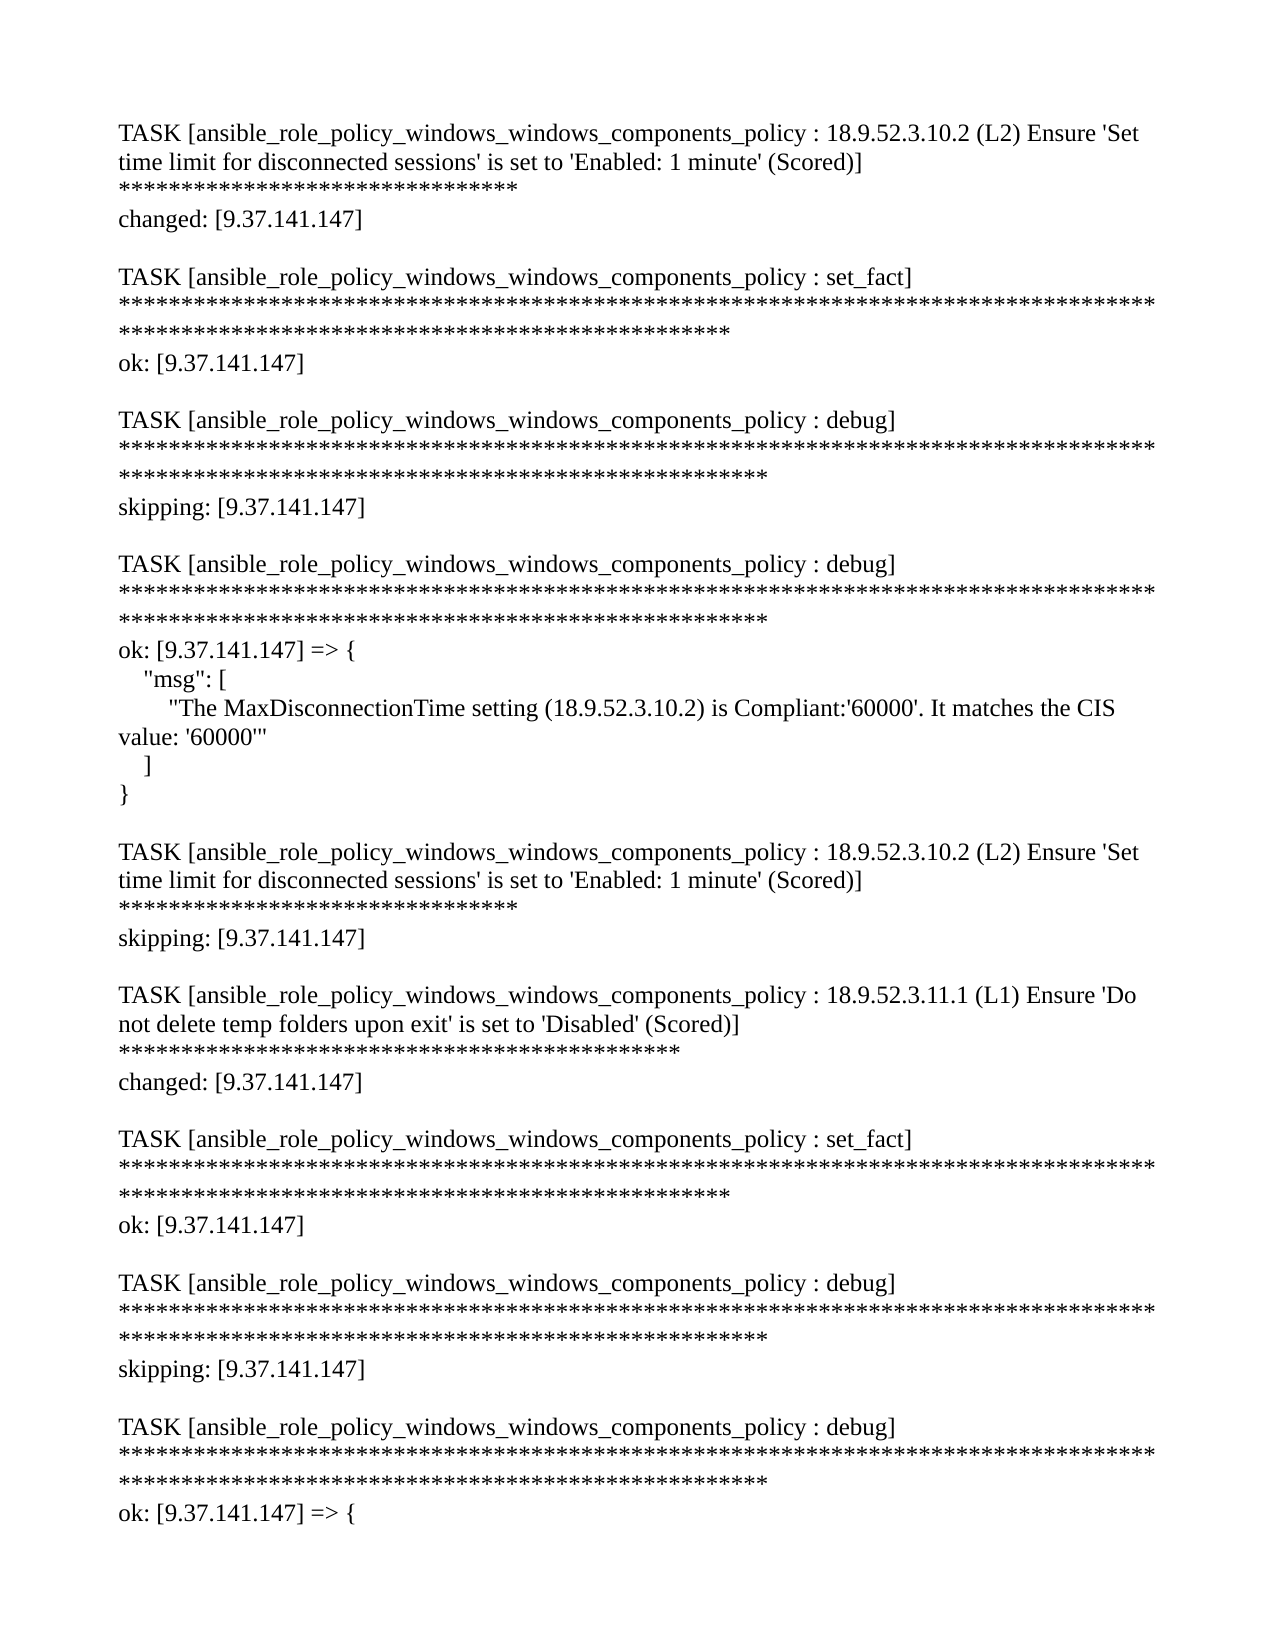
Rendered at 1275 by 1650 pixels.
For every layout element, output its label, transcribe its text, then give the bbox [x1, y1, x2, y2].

text ok: [9.37.141.147] [118, 1211, 1157, 1239]
text "The MaxDisconnectionTime setting (18.9.52.3.10.2) is Compliant:'60000'. It matches the CIS value: '60000'" [118, 693, 1157, 751]
text TASK [ansible_role_policy_windows_windows_components_policy : 18.9.52.3.11.1 (L1) Ensure 'Do not delete temp folders upon exit' is set to 'Disabled' (Scored)] ********************************************* [118, 981, 1157, 1067]
text "msg": [ [118, 664, 1157, 693]
text skipping: [9.37.141.147] [118, 492, 1157, 521]
text TASK [ansible_role_policy_windows_windows_components_policy : debug] *************************************************************************************************************************************** [118, 1268, 1157, 1354]
text skipping: [9.37.141.147] [118, 923, 1157, 952]
text changed: [9.37.141.147] [118, 204, 1157, 233]
text TASK [ansible_role_policy_windows_windows_components_policy : debug] *************************************************************************************************************************************** [118, 549, 1157, 636]
text TASK [ansible_role_policy_windows_windows_components_policy : debug] *************************************************************************************************************************************** [118, 406, 1157, 492]
text ] [118, 751, 1157, 779]
text changed: [9.37.141.147] [118, 1067, 1157, 1096]
text } [118, 779, 1157, 808]
text TASK [ansible_role_policy_windows_windows_components_policy : 18.9.52.3.10.2 (L2) Ensure 'Set time limit for disconnected sessions' is set to 'Enabled: 1 minute' (Scored)] ******************************** [118, 118, 1157, 204]
text TASK [ansible_role_policy_windows_windows_components_policy : 18.9.52.3.10.2 (L2) Ensure 'Set time limit for disconnected sessions' is set to 'Enabled: 1 minute' (Scored)] ******************************** [118, 837, 1157, 923]
text ok: [9.37.141.147] [118, 348, 1157, 377]
text TASK [ansible_role_policy_windows_windows_components_policy : set_fact] ************************************************************************************************************************************ [118, 262, 1157, 348]
text TASK [ansible_role_policy_windows_windows_components_policy : set_fact] ************************************************************************************************************************************ [118, 1124, 1157, 1211]
text skipping: [9.37.141.147] [118, 1354, 1157, 1383]
text ok: [9.37.141.147] => { [118, 1498, 1157, 1527]
text TASK [ansible_role_policy_windows_windows_components_policy : debug] *************************************************************************************************************************************** [118, 1412, 1157, 1498]
text ok: [9.37.141.147] => { [118, 636, 1157, 664]
